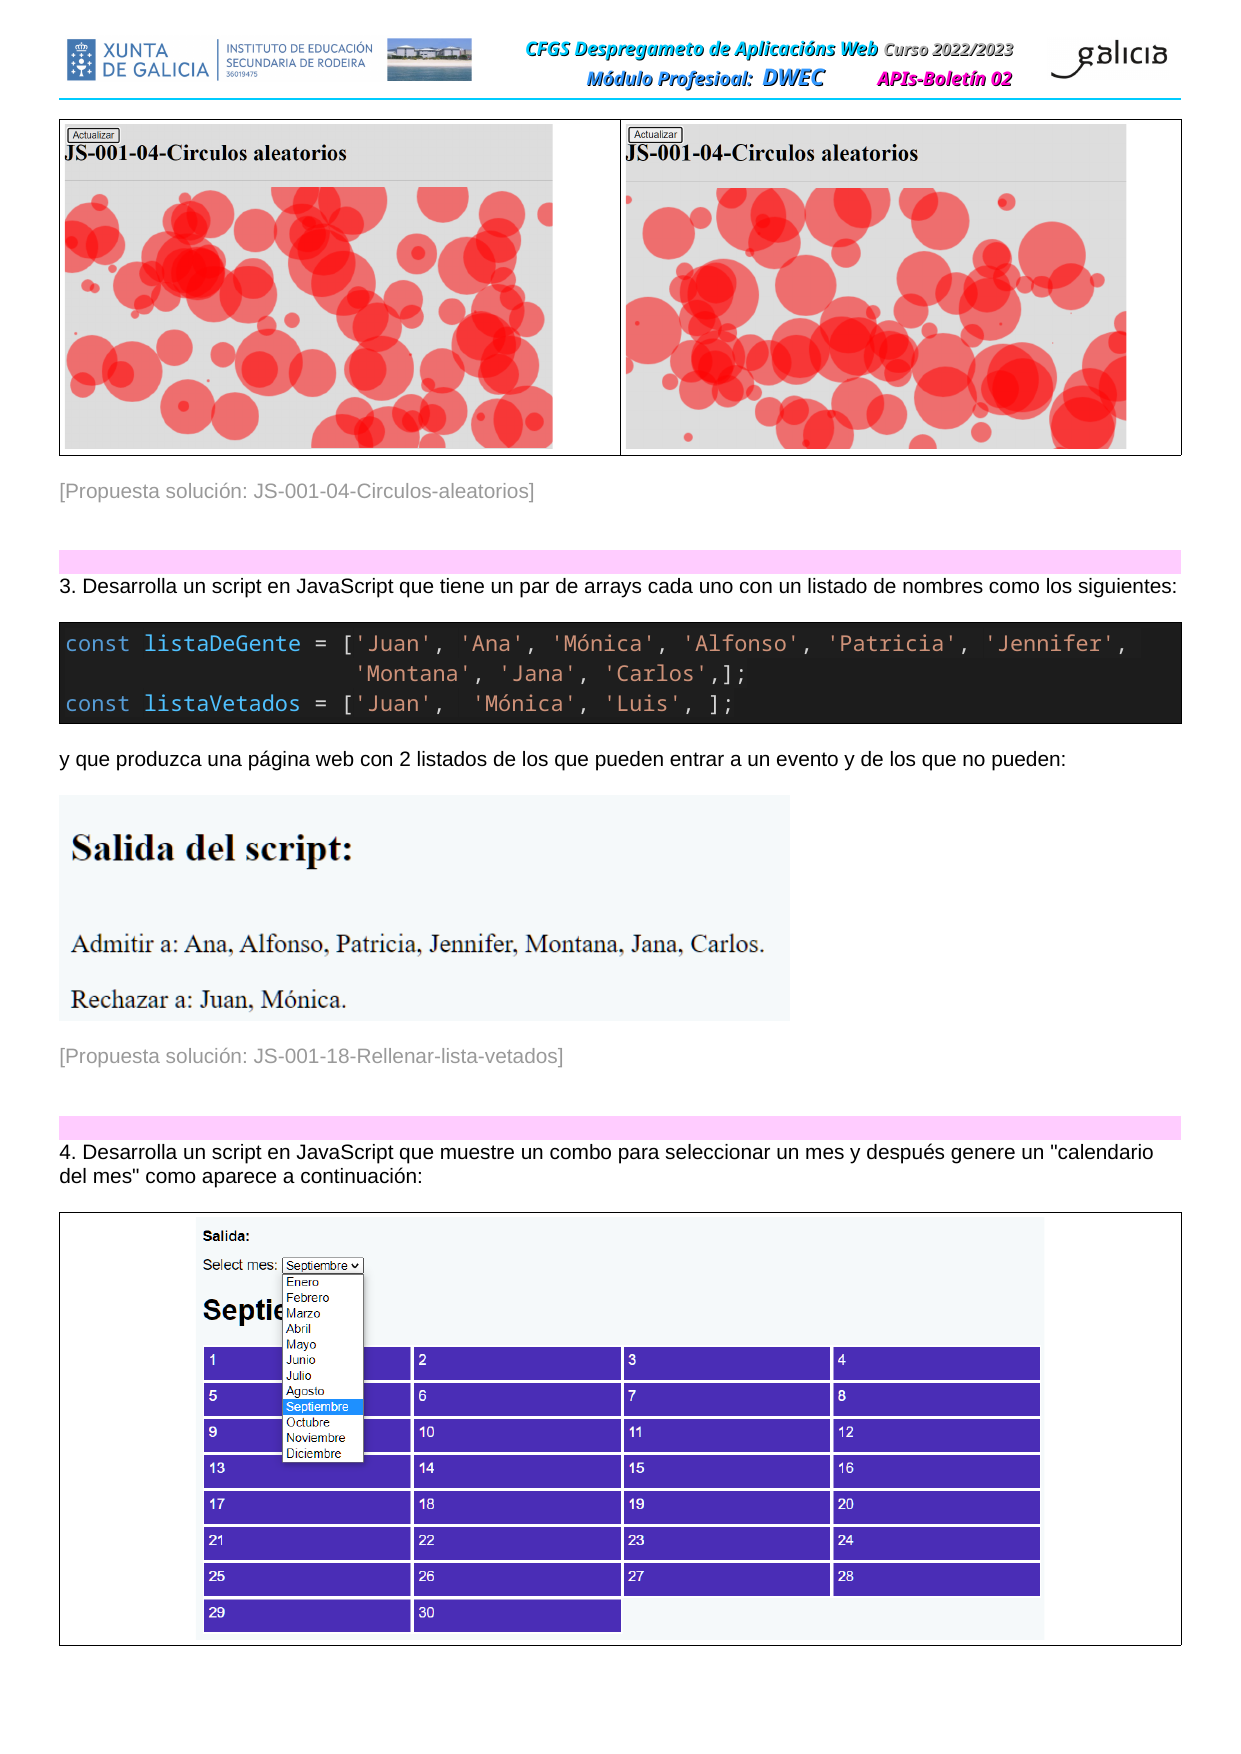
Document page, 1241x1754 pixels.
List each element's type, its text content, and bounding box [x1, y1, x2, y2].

text [Propuesta solución: JS-001-04-Circulos-aleatorios] [59, 478, 1181, 502]
table_header [60, 1213, 1181, 1645]
table_cell [60, 120, 620, 454]
text 3. Desarrolla un script en JavaScript que tiene un par de arrays cada uno con un listado de nombres como los siguientes: [59, 574, 1181, 598]
picture [64, 35, 473, 82]
text [Propuesta solución: JS-001-18-Rellenar-lista-vetados] [59, 1044, 1181, 1068]
table_header const listaDeGente = ['Juan', 'Ana', 'Mónica', 'Alfonso', 'Patricia', 'Jennifer', 'Montana', 'Jana', 'Carlos',]; const listaVetados = ['Juan', 'Mónica', 'Luis', ]; [60, 623, 1181, 723]
picture [1051, 37, 1172, 82]
text 4. Desarrolla un script en JavaScript que muestre un combo para seleccionar un mes y después genere un "calendario del mes" como aparece a continuación: [59, 1140, 1181, 1188]
picture [195, 1217, 1045, 1640]
picture [59, 795, 790, 1021]
picture [64, 124, 553, 449]
text y que produzca una página web con 2 listados de los que pueden entrar a un evento y de los que no pueden: [59, 747, 1181, 771]
table_cell [621, 120, 1181, 454]
picture [625, 124, 1127, 449]
